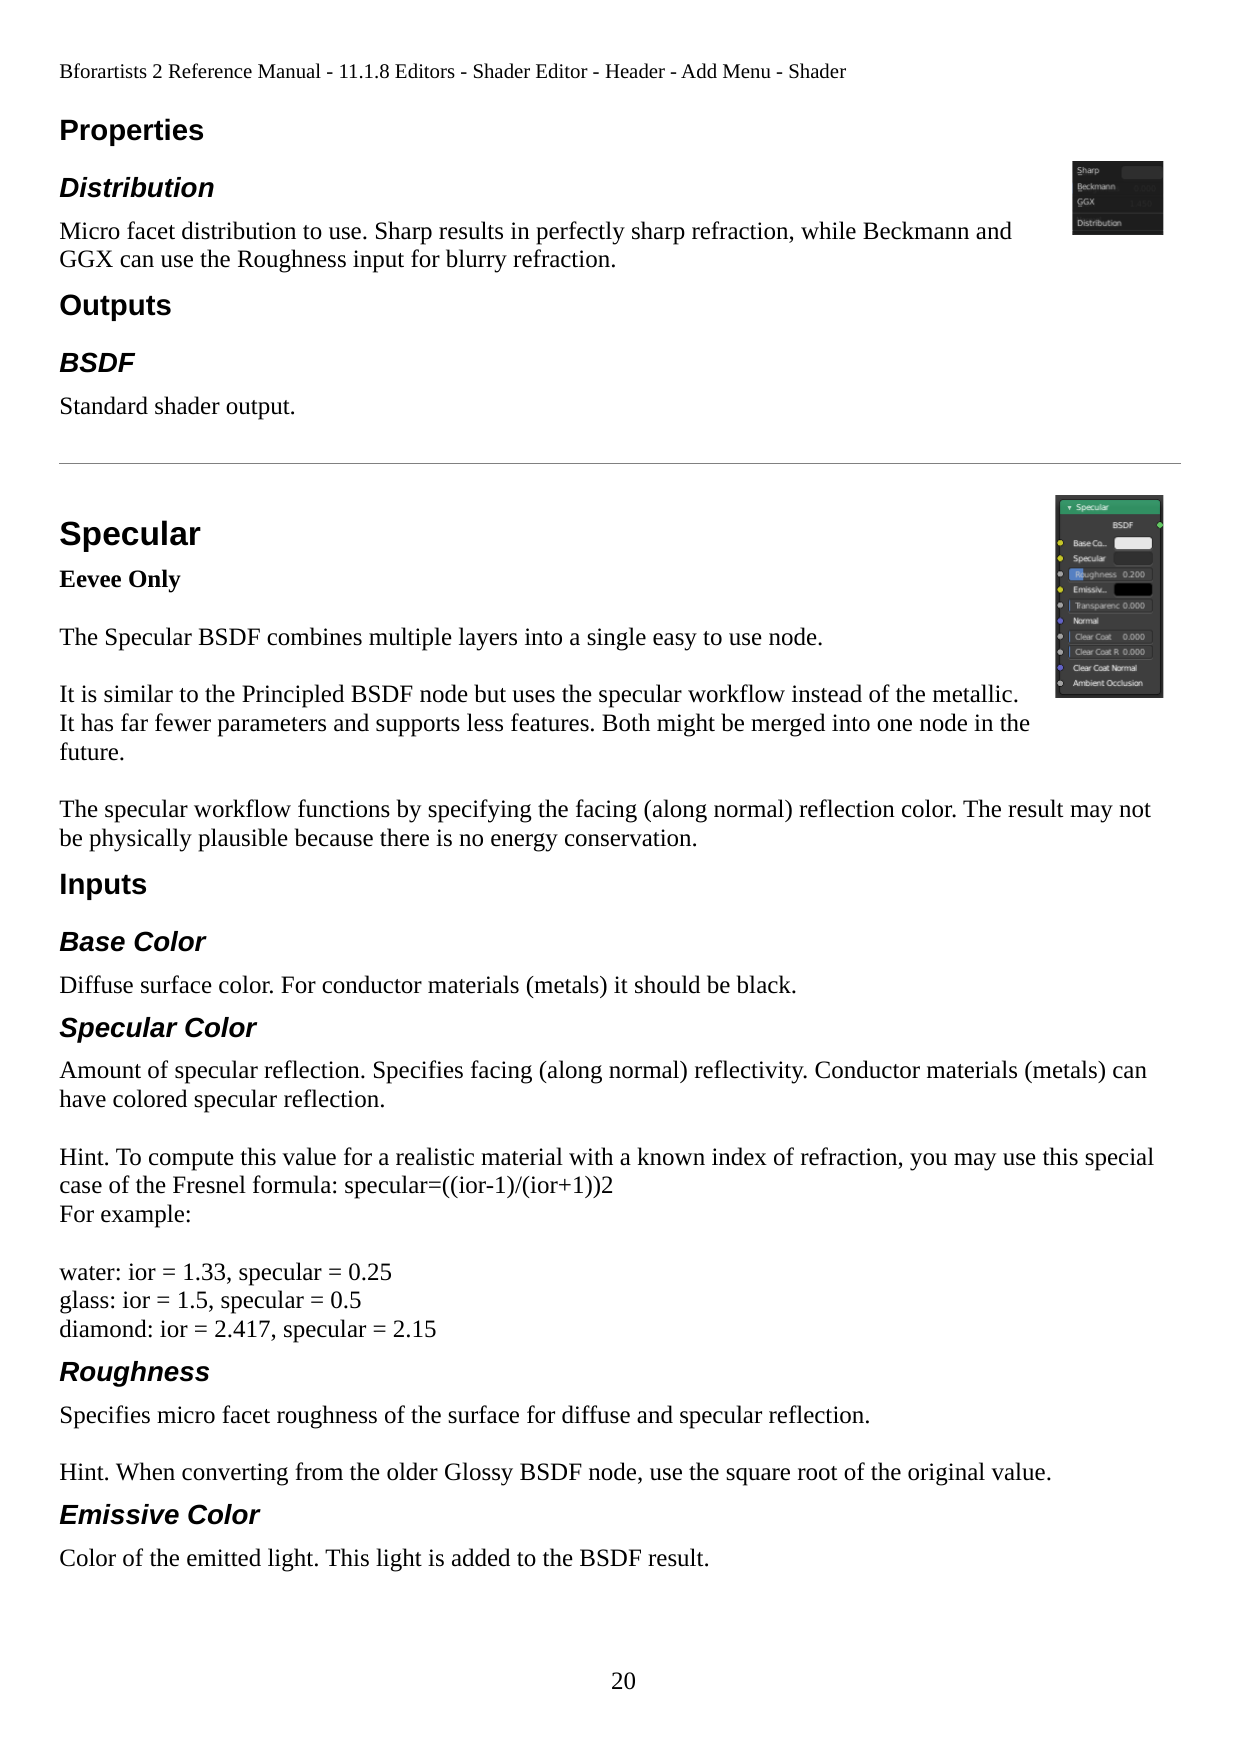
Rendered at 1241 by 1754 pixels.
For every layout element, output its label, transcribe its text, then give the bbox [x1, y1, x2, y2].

subtitle Properties [59, 113, 1181, 146]
subtitle Specular Color [59, 1011, 1181, 1043]
text glass: ior = 1.5, specular = 0.5 [59, 1285, 1181, 1314]
text water: ior = 1.33, specular = 0.25 [59, 1257, 1181, 1285]
text Micro facet distribution to use. Sharp results in perfectly sharp refraction, while Beckmann and GGX can use the Roughness input for blurry refraction. [59, 216, 1181, 273]
text Eevee Only [59, 564, 1055, 593]
text It is similar to the Principled BSDF node but uses the specular workflow instead of the metallic. It has far fewer parameters and supports less features. Both might be merged into one node in the future. [59, 679, 1181, 766]
text diamond: ior = 2.417, specular = 2.15 [59, 1314, 1181, 1343]
subtitle [1164, 171, 1181, 203]
text Standard shader output. [59, 391, 1181, 420]
subtitle Roughness [59, 1355, 1181, 1387]
subtitle Base Color [59, 925, 1181, 957]
text Amount of specular reflection. Specifies facing (along normal) reflectivity. Conductor materials (metals) can have colored specular reflection. [59, 1055, 1181, 1113]
text The specular workflow functions by specifying the facing (along normal) reflection color. The result may not be physically plausible because there is no energy conservation. [59, 794, 1181, 852]
subtitle Specular [59, 513, 1055, 552]
subtitle BSDF [59, 347, 1181, 378]
picture [1055, 495, 1164, 698]
text Diffuse surface color. For conductor materials (metals) it should be black. [59, 970, 1181, 998]
text Color of the emitted light. This light is added to the BSDF result. [59, 1543, 1181, 1572]
subtitle Emissive Color [59, 1498, 1181, 1530]
subtitle [1164, 513, 1181, 552]
picture [1072, 161, 1164, 235]
text Hint. To compute this value for a realistic material with a known index of refraction, you may use this special case of the Fresnel formula: specular=((ior-1)/(ior+1))2 [59, 1142, 1181, 1199]
text [1164, 564, 1181, 593]
subtitle Outputs [59, 288, 1181, 322]
text Hint. When converting from the older Glossy BSDF node, use the square root of the original value. [59, 1457, 1181, 1486]
subtitle Distribution [59, 171, 1072, 203]
text The Specular BSDF combines multiple layers into a single easy to use node. [59, 622, 1055, 651]
subtitle Inputs [59, 867, 1181, 900]
text For example: [59, 1199, 1181, 1228]
text Specifies micro facet roughness of the surface for diffuse and specular reflection. [59, 1400, 1181, 1428]
